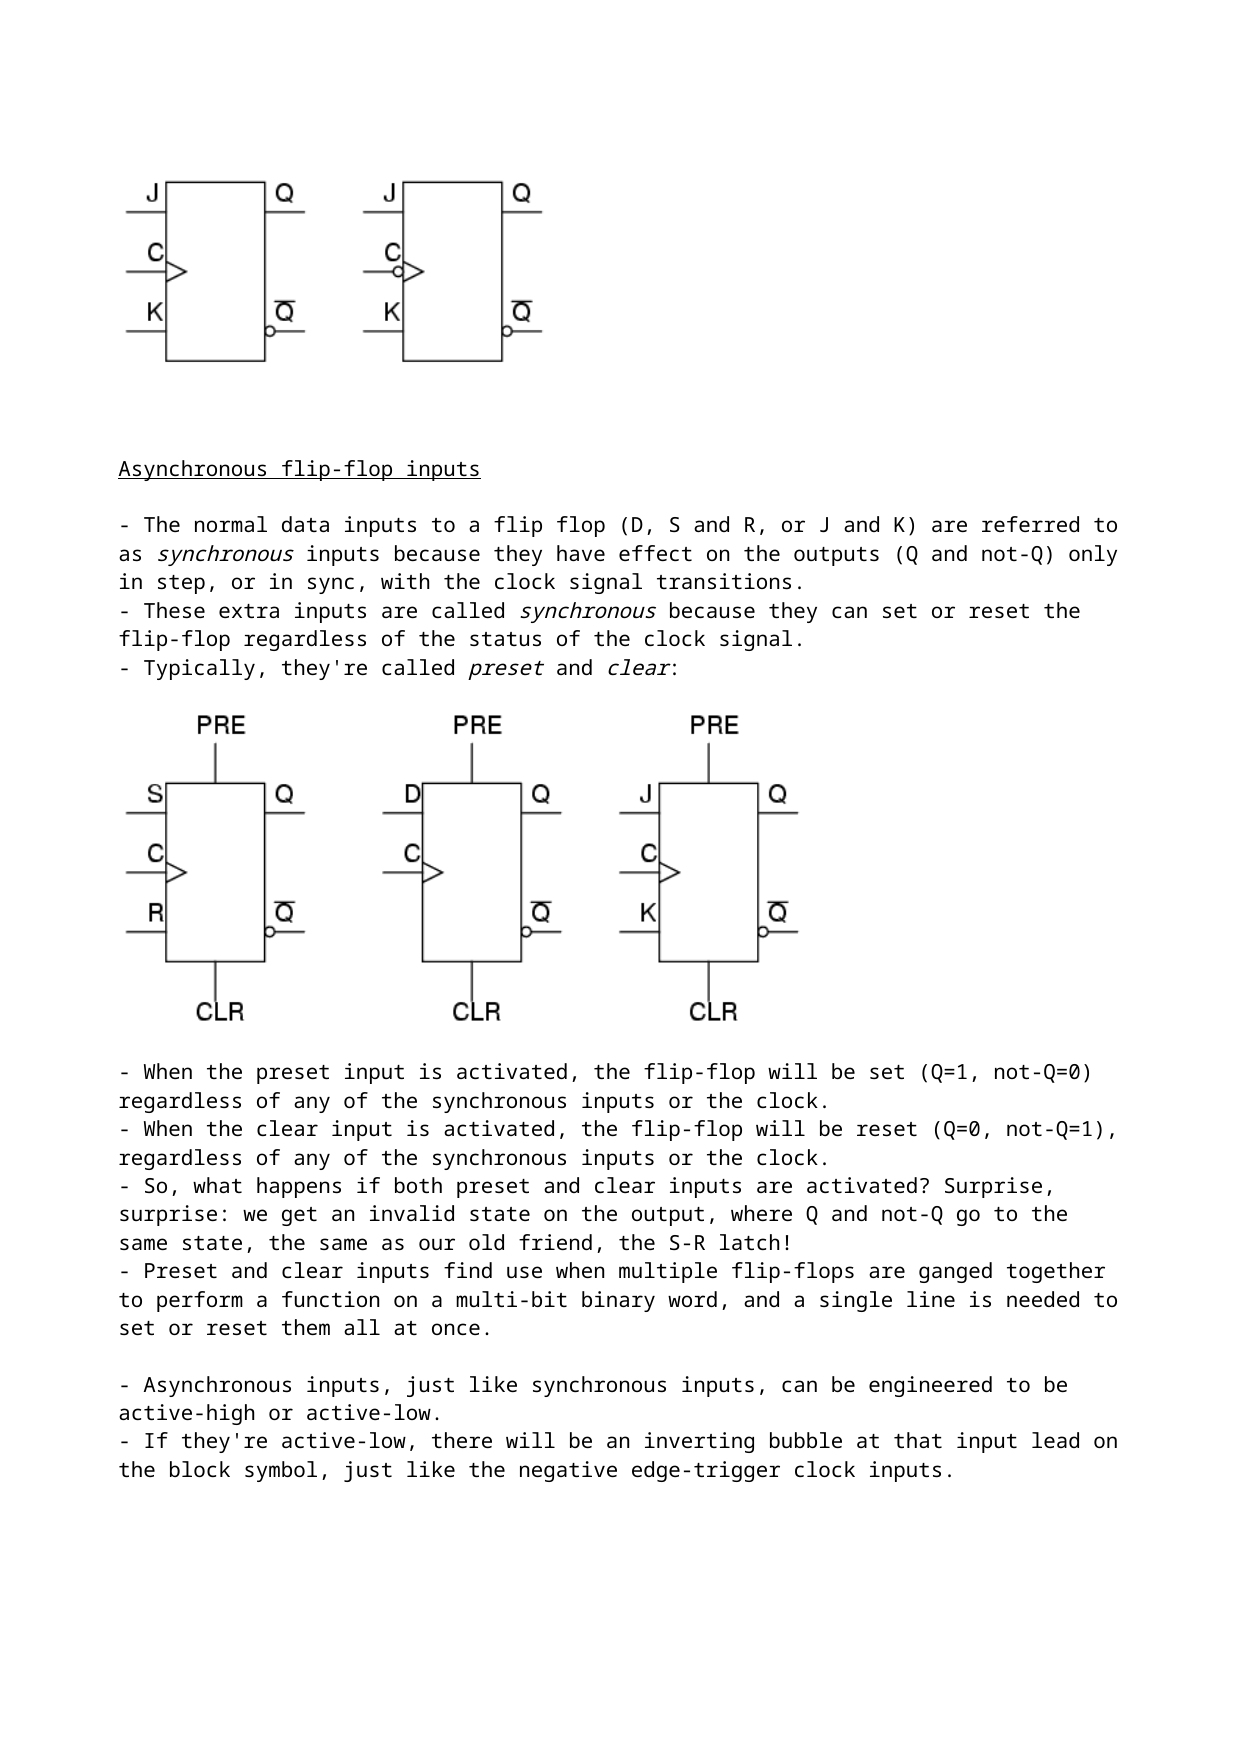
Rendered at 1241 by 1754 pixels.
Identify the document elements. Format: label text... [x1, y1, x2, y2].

text - If they're active-low, there will be an inverting bubble at that input lead on the block symbol, just like the negative edge-trigger clock inputs. [118, 1427, 1122, 1483]
text - So, what happens if both preset and clear inputs are activated? Surprise, surprise: we get an invalid state on the output, where Q and not-Q go to the same state, the same as our old friend, the S-R latch! [118, 1171, 1122, 1256]
text - When the preset input is activated, the flip-flop will be set (Q=1, not-Q=0) regardless of any of the synchronous inputs or the clock. [118, 1057, 1122, 1114]
text - The normal data inputs to a flip flop (D, S and R, or J and K) are referred to as synchronous inputs because they have effect on the outputs (Q and not-Q) only in step, or in sync, with the clock signal transitions. [118, 510, 1122, 596]
text - Typically, they're called preset and clear: [118, 653, 1122, 681]
text - Preset and clear inputs find use when multiple flip-flops are ganged together to perform a function on a multi-bit binary word, and a single line is needed to set or reset them all at once. [118, 1256, 1122, 1342]
text - When the clear input is activated, the flip-flop will be reset (Q=0, not-Q=1), regardless of any of the synchronous inputs or the clock. [118, 1114, 1122, 1171]
text - These extra inputs are called synchronous because they can set or reset the flip-flop regardless of the status of the clock signal. [118, 596, 1122, 653]
text Asynchronous flip-flop inputs [118, 454, 1122, 482]
text - Asynchronous inputs, just like synchronous inputs, can be engineered to be active-high or active-low. [118, 1370, 1122, 1427]
